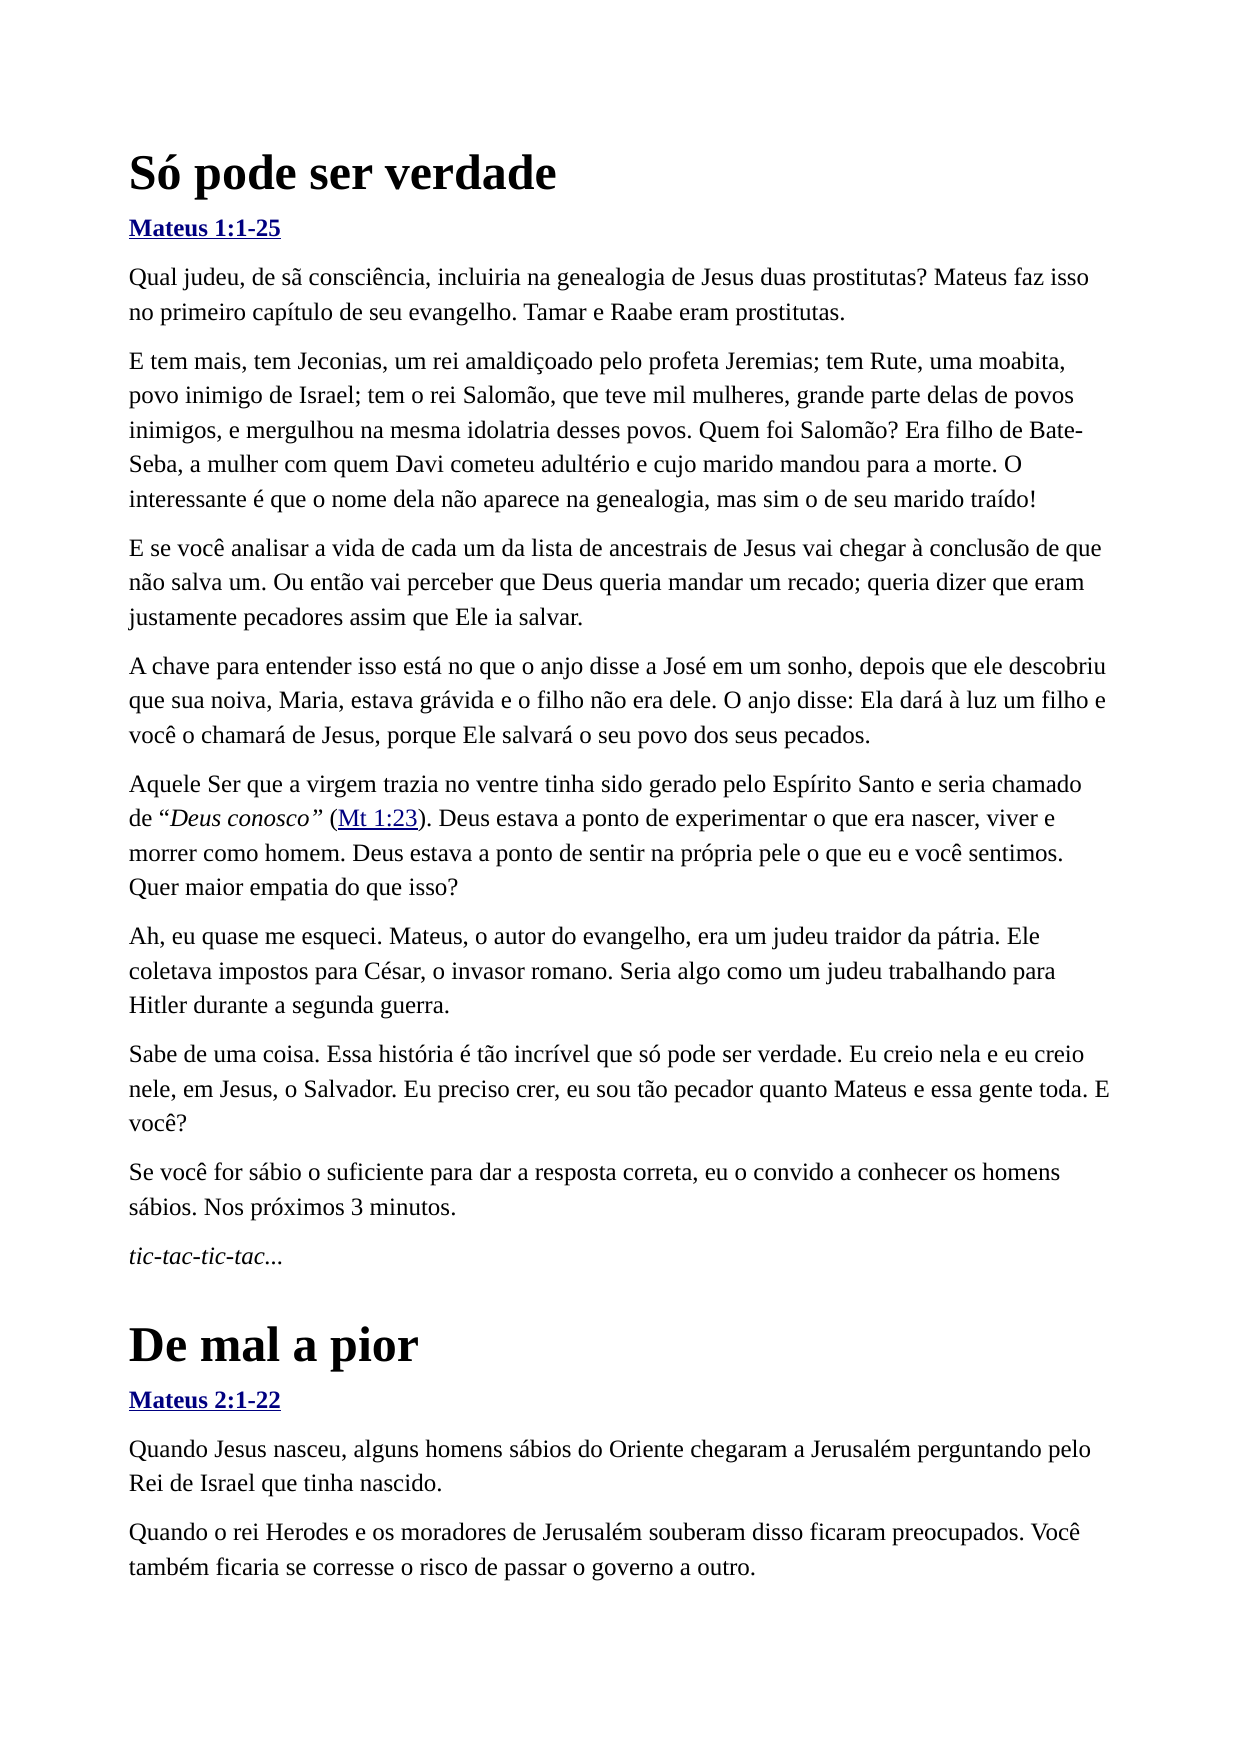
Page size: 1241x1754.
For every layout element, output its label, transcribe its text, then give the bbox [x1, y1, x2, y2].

text Aquele Ser que a virgem trazia no ventre tinha sido gerado pelo Espírito Santo e seria chamado de “Deus conosco” (Mt 1:23). Deus estava a ponto de experimentar o que era nascer, viver e morrer como homem. Deus estava a ponto de sentir na própria pele o que eu e você sentimos. Quer maior empatia do que isso? [129, 769, 1111, 901]
text Qual judeu, de sã consciência, incluiria na genealogia de Jesus duas prostitutas? Mateus faz isso no primeiro capítulo de seu evangelho. Tamar e Raabe eram prostitutas. [129, 262, 1111, 325]
subtitle De mal a pior [129, 1315, 1111, 1372]
text A chave para entender isso está no que o anjo disse a José em um sonho, depois que ele descobriu que sua noiva, Maria, estava grávida e o filho não era dele. O anjo disse: Ela dará à luz um filho e você o chamará de Jesus, porque Ele salvará o seu povo dos seus pecados. [129, 651, 1111, 748]
text tic-tac-tic-tac... [129, 1241, 1111, 1269]
text E tem mais, tem Jeconias, um rei amaldiçoado pelo profeta Jeremias; tem Rute, uma moabita, povo inimigo de Israel; tem o rei Salomão, que teve mil mulheres, grande parte delas de povos inimigos, e mergulhou na mesma idolatria desses povos. Quem foi Salomão? Era filho de Bate-Seba, a mulher com quem Davi cometeu adultério e cujo marido mandou para a morte. O interessante é que o nome dela não aparece na genealogia, mas sim o de seu marido traído! [129, 346, 1111, 512]
text Mateus 2:1-22 [129, 1385, 1111, 1414]
subtitle Só pode ser verdade [129, 143, 1111, 201]
text Sabe de uma coisa. Essa história é tão incrível que só pode ser verdade. Eu creio nela e eu creio nele, em Jesus, o Salvador. Eu preciso crer, eu sou tão pecador quanto Mateus e essa gente toda. E você? [129, 1039, 1111, 1137]
text Mateus 1:1-25 [129, 213, 1111, 242]
text Quando o rei Herodes e os moradores de Jerusalém souberam disso ficaram preocupados. Você também ficaria se corresse o risco de passar o governo a outro. [129, 1517, 1111, 1581]
text Se você for sábio o suficiente para dar a resposta correta, eu o convido a conhecer os homens sábios. Nos próximos 3 minutos. [129, 1157, 1111, 1221]
text E se você analisar a vida de cada um da lista de ancestrais de Jesus vai chegar à conclusão de que não salva um. Ou então vai perceber que Deus queria mandar um recado; queria dizer que eram justamente pecadores assim que Ele ia salvar. [129, 533, 1111, 630]
text Ah, eu quase me esqueci. Mateus, o autor do evangelho, era um judeu traidor da pátria. Ele coletava impostos para César, o invasor romano. Seria algo como um judeu trabalhando para Hitler durante a segunda guerra. [129, 921, 1111, 1019]
text Quando Jesus nasceu, alguns homens sábios do Oriente chegaram a Jerusalém perguntando pelo Rei de Israel que tinha nascido. [129, 1434, 1111, 1497]
